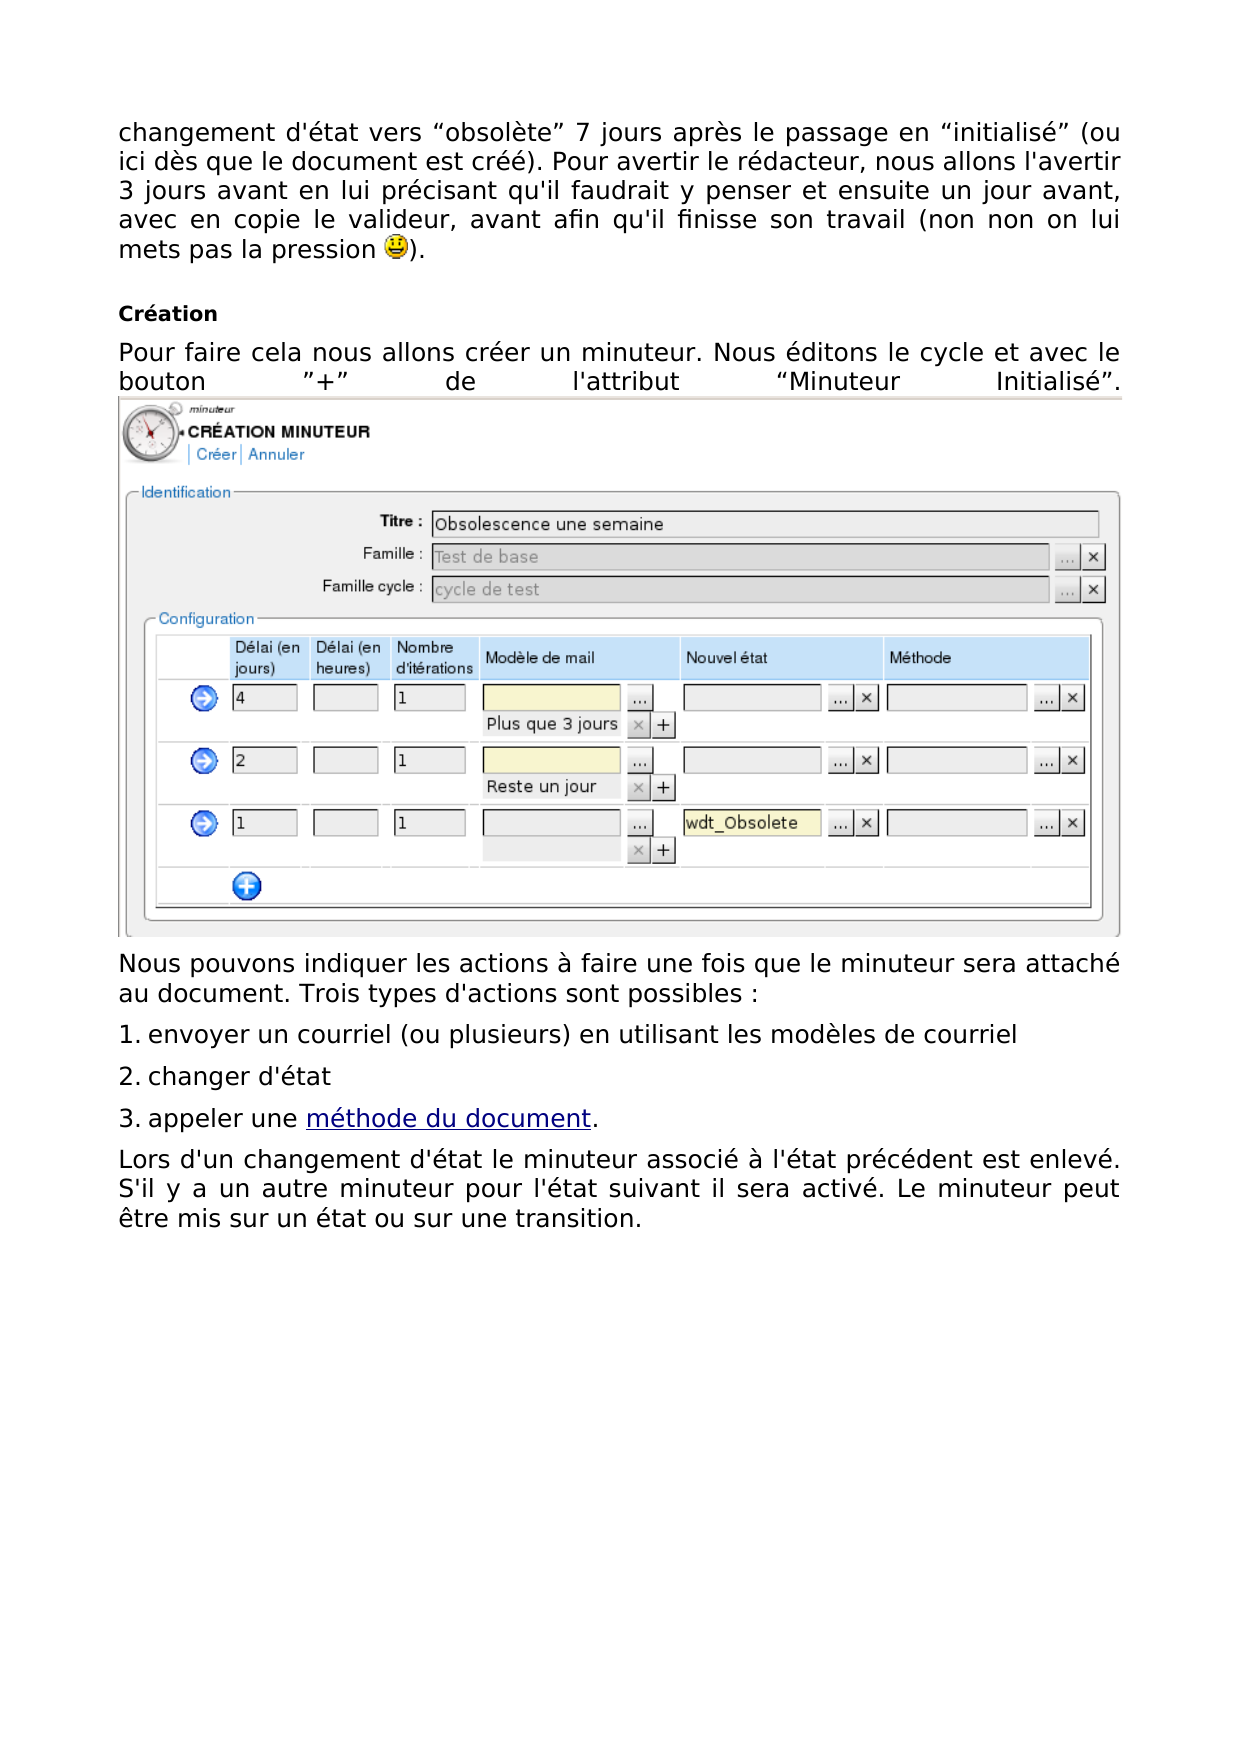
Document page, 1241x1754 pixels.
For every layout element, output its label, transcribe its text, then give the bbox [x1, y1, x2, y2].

text Nous pouvons indiquer les actions à faire une fois que le minuteur sera attaché au document. Trois types d'actions sont possibles : [118, 949, 1122, 1008]
list changer d'état [118, 1062, 1122, 1091]
text Pour faire cela nous allons créer un minuteur. Nous éditons le cycle et avec le bouton ”+” de l'attribut “Minuteur Initialisé”. [118, 338, 1122, 396]
list envoyer un courriel (ou plusieurs) en utilisant les modèles de courriel [118, 1020, 1122, 1049]
picture [118, 396, 1123, 937]
list appeler une méthode du document. [118, 1104, 1122, 1133]
text changement d'état vers “obsolète” 7 jours après le passage en “initialisé” (ou ici dès que le document est créé). Pour avertir le rédacteur, nous allons l'avertir 3 jours avant en lui précisant qu'il faudrait y penser et ensuite un jour avant, avec en copie le valideur, avant afin qu'il finisse son travail (non non on lui mets pas la pression ). [118, 118, 1122, 264]
picture [384, 234, 408, 259]
text Lors d'un changement d'état le minuteur associé à l'état précédent est enlevé. S'il y a un autre minuteur pour l'état suivant il sera activé. Le minuteur peut être mis sur un état ou sur une transition. [118, 1145, 1122, 1233]
subtitle Création [118, 302, 1122, 326]
